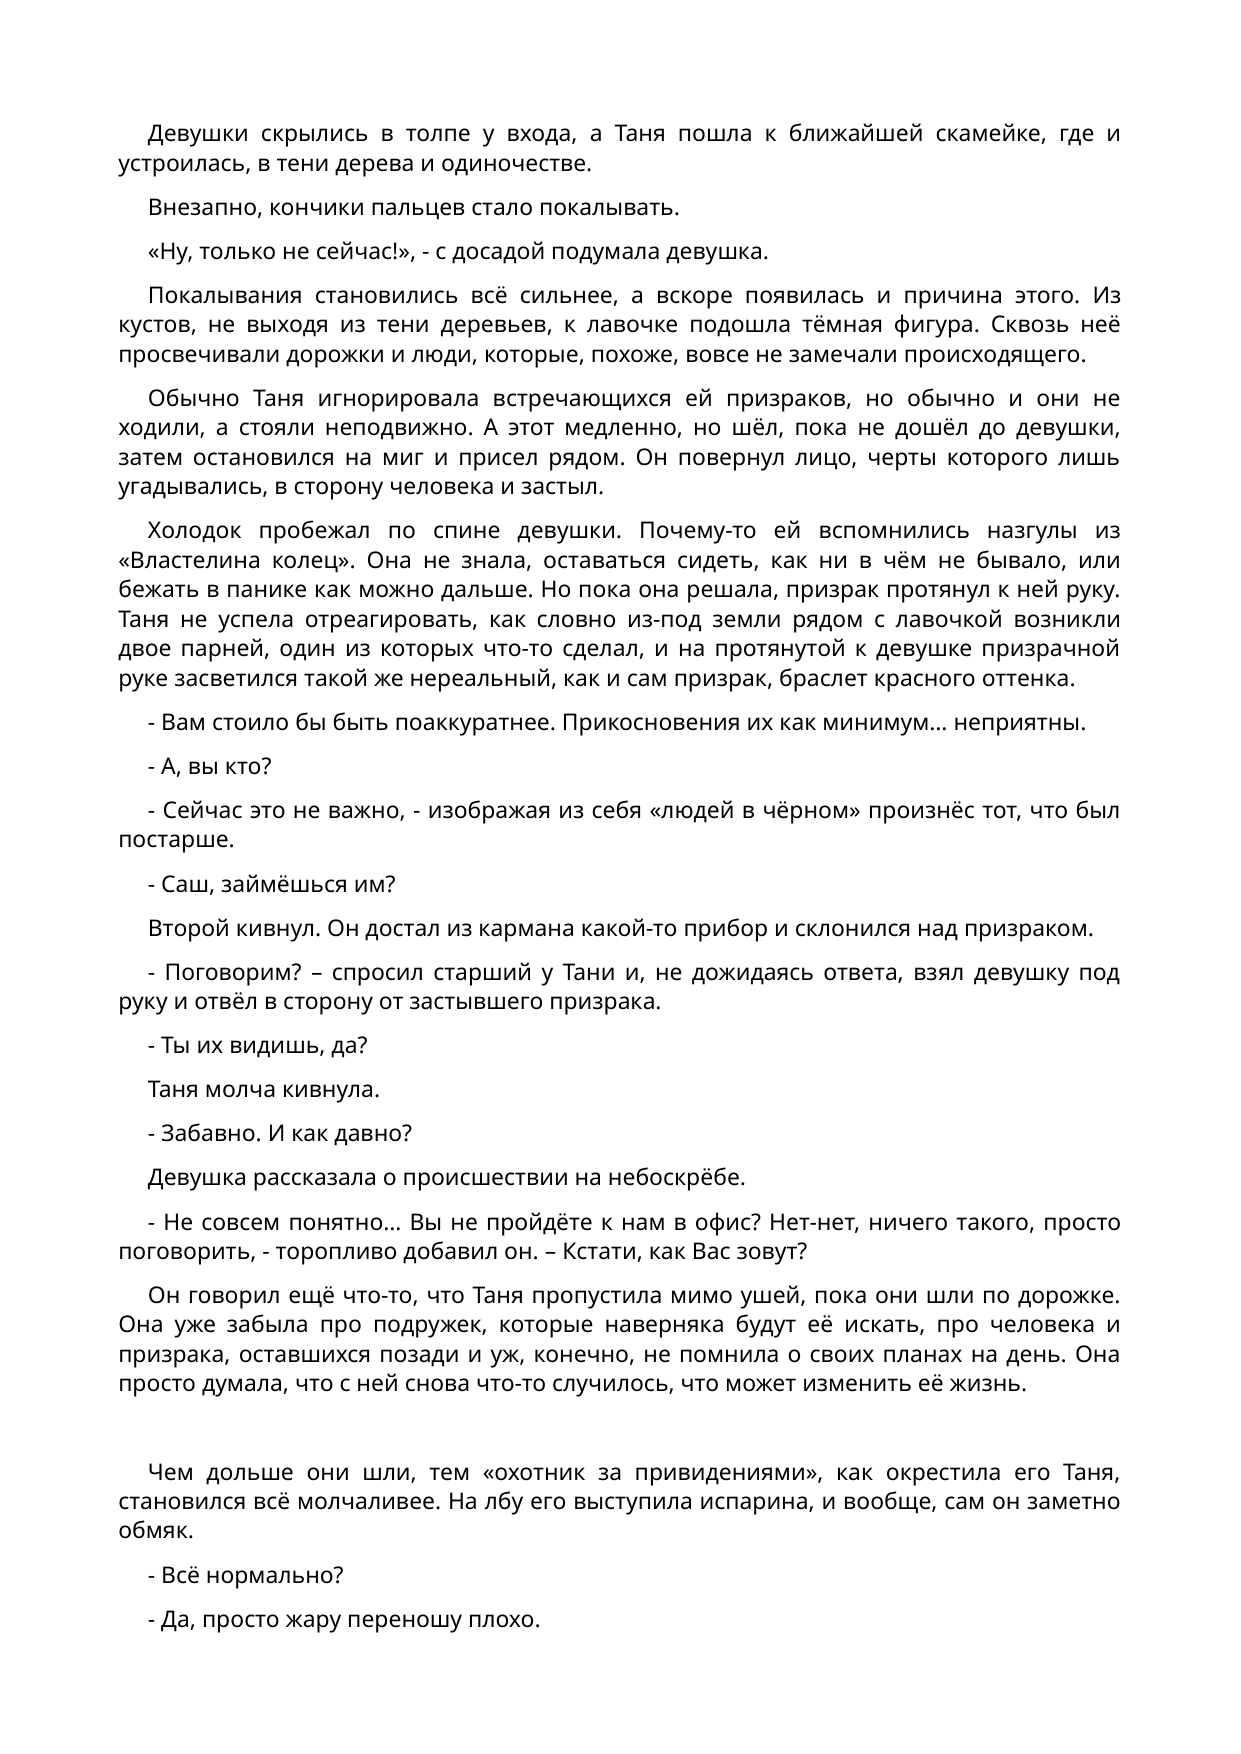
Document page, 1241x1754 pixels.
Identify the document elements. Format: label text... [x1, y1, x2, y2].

text «Ну, только не сейчас!», - с досадой подумала девушка. [118, 236, 1122, 265]
text Он говорил ещё что-то, что Таня пропустила мимо ушей, пока они шли по дорожке. Она уже забыла про подружек, которые наверняка будут её искать, про человека и призрака, оставшихся позади и уж, конечно, не помнила о своих планах на день. Она просто думала, что с ней снова что-то случилось, что может изменить её жизнь. [118, 1280, 1122, 1398]
text Покалывания становились всё сильнее, а вскоре появилась и причина этого. Из кустов, не выходя из тени деревьев, к лавочке подошла тёмная фигура. Сквозь неё просвечивали дорожки и люди, которые, похоже, вовсе не замечали происходящего. [118, 280, 1122, 368]
text - Да, просто жару переношу плохо. [118, 1603, 1122, 1633]
text Девушки скрылись в толпе у входа, а Таня пошла к ближайшей скамейке, где и устроилась, в тени дерева и одиночестве. [118, 118, 1122, 177]
text - Поговорим? – спросил старший у Тани и, не дожидаясь ответа, взял девушку под руку и отвёл в сторону от застывшего призрака. [118, 957, 1122, 1016]
text - Саш, займёшься им? [118, 868, 1122, 898]
text Обычно Таня игнорировала встречающихся ей призраков, но обычно и они не ходили, а стояли неподвижно. А этот медленно, но шёл, пока не дошёл до девушки, затем остановился на миг и присел рядом. Он повернул лицо, черты которого лишь угадывались, в сторону человека и застыл. [118, 383, 1122, 501]
text Таня молча кивнула. [118, 1074, 1122, 1104]
text - Вам стоило бы быть поаккуратнее. Прикосновения их как минимум… неприятны. [118, 707, 1122, 736]
text - А, вы кто? [118, 751, 1122, 780]
text Холодок пробежал по спине девушки. Почему-то ей вспомнились назгулы из «Властелина колец». Она не знала, оставаться сидеть, как ни в чём не бывало, или бежать в панике как можно дальше. Но пока она решала, призрак протянул к ней руку. Таня не успела отреагировать, как словно из-под земли рядом с лавочкой возникли двое парней, один из которых что-то сделал, и на протянутой к девушке призрачной руке засветился такой же нереальный, как и сам призрак, браслет красного оттенка. [118, 515, 1122, 692]
text - Сейчас это не важно, - изображая из себя «людей в чёрном» произнёс тот, что был постарше. [118, 795, 1122, 854]
text Внезапно, кончики пальцев стало покалывать. [118, 192, 1122, 221]
text Чем дольше они шли, тем «охотник за привидениями», как окрестила его Таня, становился всё молчаливее. На лбу его выступила испарина, и вообще, сам он заметно обмяк. [118, 1456, 1122, 1545]
text - Всё нормально? [118, 1559, 1122, 1589]
text Второй кивнул. Он достал из кармана какой-то прибор и склонился над призраком. [118, 912, 1122, 942]
text - Ты их видишь, да? [118, 1030, 1122, 1059]
text - Не совсем понятно… Вы не пройдёте к нам в офис? Нет-нет, ничего такого, просто поговорить, - торопливо добавил он. – Кстати, как Вас зовут? [118, 1206, 1122, 1265]
text - Забавно. И как давно? [118, 1118, 1122, 1148]
text Девушка рассказала о происшествии на небоскрёбе. [118, 1162, 1122, 1192]
